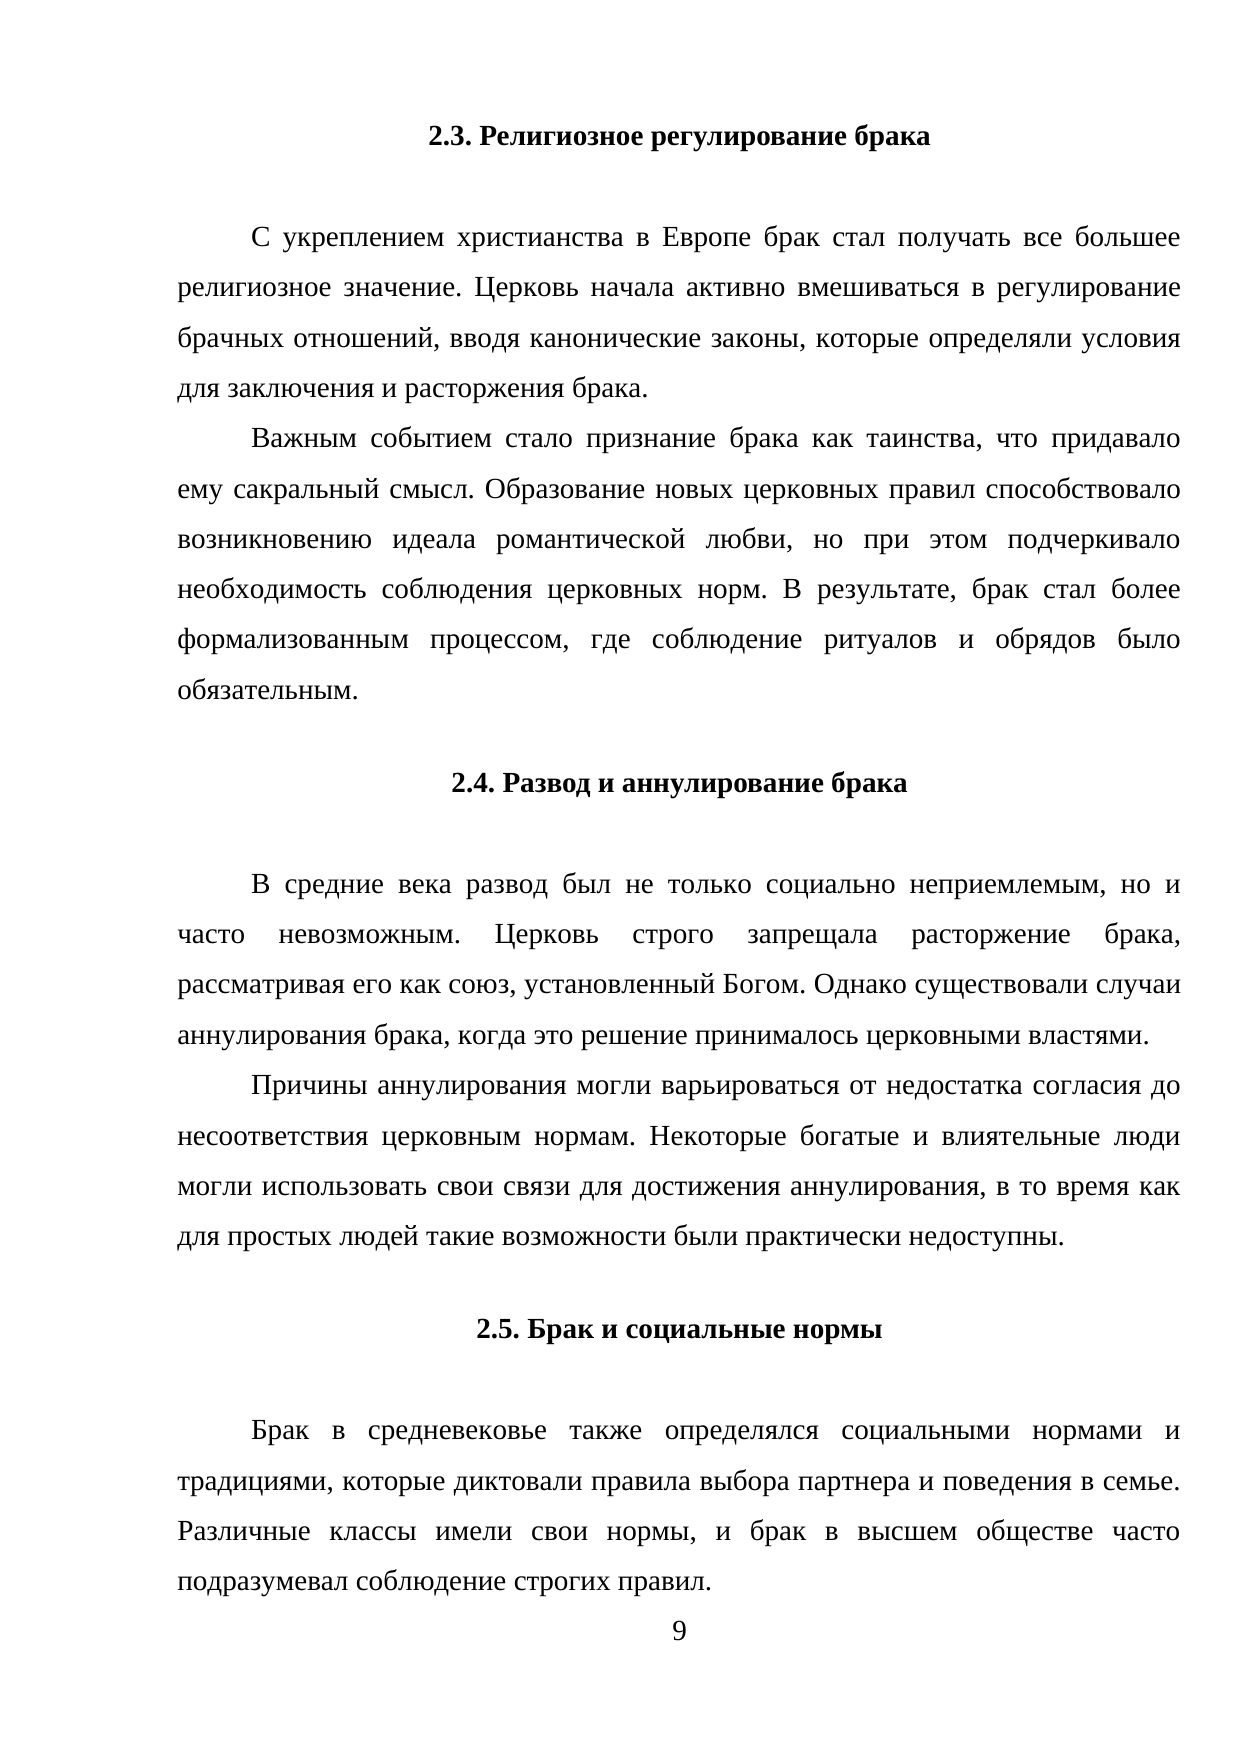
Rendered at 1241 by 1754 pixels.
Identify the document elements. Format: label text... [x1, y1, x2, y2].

subtitle 2.5. Брак и социальные нормы [177, 1312, 1182, 1345]
text В средние века развод был не только социально неприемлемым, но и часто невозможным. Церковь строго запрещала расторжение брака, рассматривая его как союз, установленный Богом. Однако существовали случаи аннулирования брака, когда это решение принималось церковными властями. [177, 866, 1182, 1051]
subtitle 2.4. Развод и аннулирование брака [177, 765, 1182, 799]
subtitle 2.3. Религиозное регулирование брака [177, 118, 1182, 152]
text Брак в средневековье также определялся социальными нормами и традициями, которые диктовали правила выбора партнера и поведения в семье. Различные классы имели свои нормы, и брак в высшем обществе часто подразумевал соблюдение строгих правил. [177, 1412, 1182, 1597]
text С укреплением христианства в Европе брак стал получать все большее религиозное значение. Церковь начала активно вмешиваться в регулирование брачных отношений, вводя канонические законы, которые определяли условия для заключения и расторжения брака. [177, 219, 1182, 404]
text Важным событием стало признание брака как таинства, что придавало ему сакральный смысл. Образование новых церковных правил способствовало возникновению идеала романтической любви, но при этом подчеркивало необходимость соблюдения церковных норм. В результате, брак стал более формализованным процессом, где соблюдение ритуалов и обрядов было обязательным. [177, 420, 1182, 706]
text Причины аннулирования могли варьироваться от недостатка согласия до несоответствия церковным нормам. Некоторые богатые и влиятельные люди могли использовать свои связи для достижения аннулирования, в то время как для простых людей такие возможности были практически недоступны. [177, 1067, 1182, 1252]
